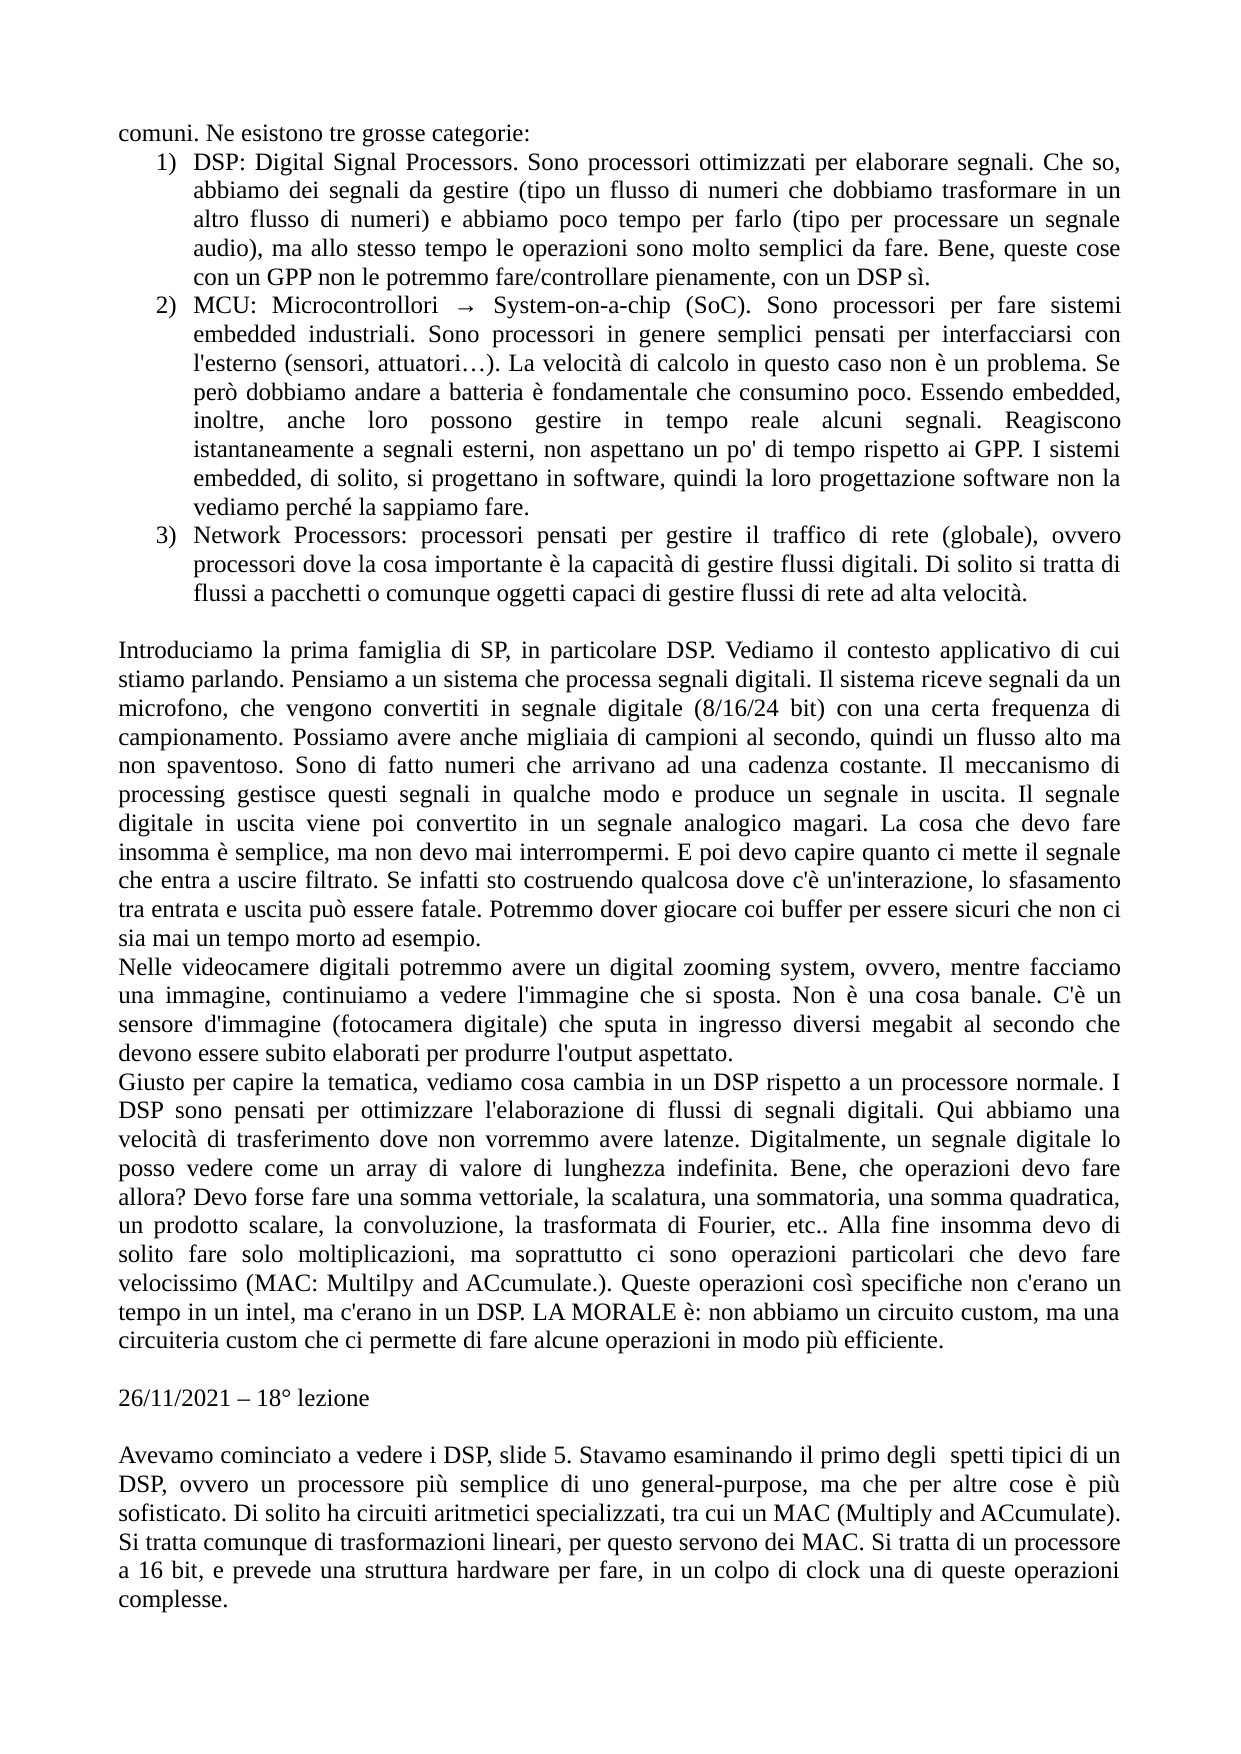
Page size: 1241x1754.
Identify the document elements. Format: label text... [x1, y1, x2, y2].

list DSP: Digital Signal Processors. Sono processori ottimizzati per elaborare segnali. Che so, abbiamo dei segnali da gestire (tipo un flusso di numeri che dobbiamo trasformare in un altro flusso di numeri) e abbiamo poco tempo per farlo (tipo per processare un segnale audio), ma allo stesso tempo le operazioni sono molto semplici da fare. Bene, queste cose con un GPP non le potremmo fare/controllare pienamente, con un DSP sì. [156, 147, 1122, 291]
list MCU: Microcontrollori → System-on-a-chip (SoC). Sono processori per fare sistemi embedded industriali. Sono processori in genere semplici pensati per interfacciarsi con l'esterno (sensori, attuatori…). La velocità di calcolo in questo caso non è un problema. Se però dobbiamo andare a batteria è fondamentale che consumino poco. Essendo embedded, inoltre, anche loro possono gestire in tempo reale alcuni segnali. Reagiscono istantaneamente a segnali esterni, non aspettano un po' di tempo rispetto ai GPP. I sistemi embedded, di solito, si progettano in software, quindi la loro progettazione software non la vediamo perché la sappiamo fare. [156, 291, 1122, 521]
text Introduciamo la prima famiglia di SP, in particolare DSP. Vediamo il contesto applicativo di cui stiamo parlando. Pensiamo a un sistema che processa segnali digitali. Il sistema riceve segnali da un microfono, che vengono convertiti in segnale digitale (8/16/24 bit) con una certa frequenza di campionamento. Possiamo avere anche migliaia di campioni al secondo, quindi un flusso alto ma non spaventoso. Sono di fatto numeri che arrivano ad una cadenza costante. Il meccanismo di processing gestisce questi segnali in qualche modo e produce un segnale in uscita. Il segnale digitale in uscita viene poi convertito in un segnale analogico magari. La cosa che devo fare insomma è semplice, ma non devo mai interrompermi. E poi devo capire quanto ci mette il segnale che entra a uscire filtrato. Se infatti sto costruendo qualcosa dove c'è un'interazione, lo sfasamento tra entrata e uscita può essere fatale. Potremmo dover giocare coi buffer per essere sicuri che non ci sia mai un tempo morto ad esempio. [118, 636, 1122, 952]
text comuni. Ne esistono tre grosse categorie: [118, 118, 1122, 147]
text Avevamo cominciato a vedere i DSP, slide 5. Stavamo esaminando il primo degli spetti tipici di un DSP, ovvero un processore più semplice di uno general-purpose, ma che per altre cose è più sofisticato. Di solito ha circuiti aritmetici specializzati, tra cui un MAC (Multiply and ACcumulate). Si tratta comunque di trasformazioni lineari, per questo servono dei MAC. Si tratta di un processore a 16 bit, e prevede una struttura hardware per fare, in un colpo di clock una di queste operazioni complesse. [118, 1441, 1122, 1613]
list Network Processors: processori pensati per gestire il traffico di rete (globale), ovvero processori dove la cosa importante è la capacità di gestire flussi digitali. Di solito si tratta di flussi a pacchetti o comunque oggetti capaci di gestire flussi di rete ad alta velocità. [156, 521, 1122, 607]
text Nelle videocamere digitali potremmo avere un digital zooming system, ovvero, mentre facciamo una immagine, continuiamo a vedere l'immagine che si sposta. Non è una cosa banale. C'è un sensore d'immagine (fotocamera digitale) che sputa in ingresso diversi megabit al secondo che devono essere subito elaborati per produrre l'output aspettato. [118, 952, 1122, 1067]
text 26/11/2021 – 18° lezione [118, 1383, 1122, 1412]
text Giusto per capire la tematica, vediamo cosa cambia in un DSP rispetto a un processore normale. I DSP sono pensati per ottimizzare l'elaborazione di flussi di segnali digitali. Qui abbiamo una velocità di trasferimento dove non vorremmo avere latenze. Digitalmente, un segnale digitale lo posso vedere come un array di valore di lunghezza indefinita. Bene, che operazioni devo fare allora? Devo forse fare una somma vettoriale, la scalatura, una sommatoria, una somma quadratica, un prodotto scalare, la convoluzione, la trasformata di Fourier, etc.. Alla fine insomma devo di solito fare solo moltiplicazioni, ma soprattutto ci sono operazioni particolari che devo fare velocissimo (MAC: Multilpy and ACcumulate.). Queste operazioni così specifiche non c'erano un tempo in un intel, ma c'erano in un DSP. LA MORALE è: non abbiamo un circuito custom, ma una circuiteria custom che ci permette di fare alcune operazioni in modo più efficiente. [118, 1067, 1122, 1354]
